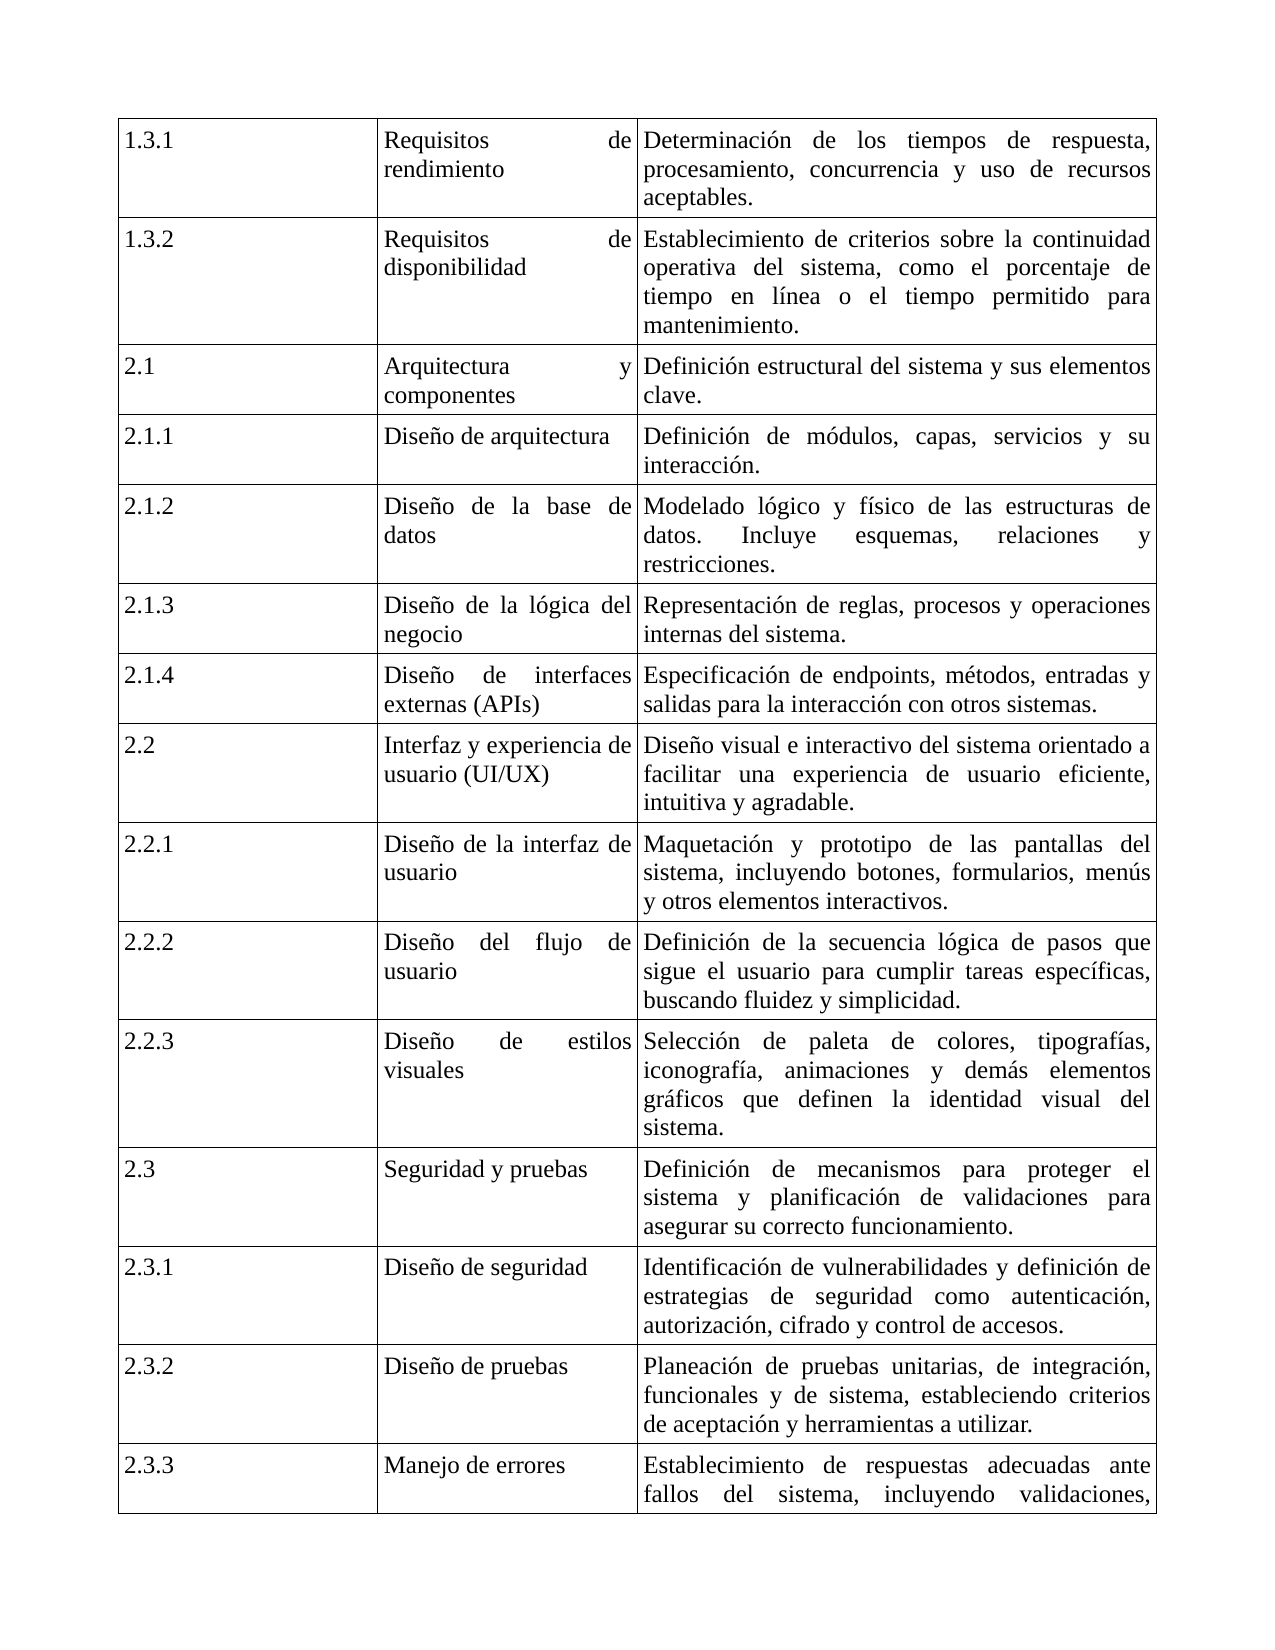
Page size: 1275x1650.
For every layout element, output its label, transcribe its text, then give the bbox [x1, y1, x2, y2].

table_cell Definición de módulos, capas, servicios y su interacción. [638, 415, 1156, 484]
table_cell Diseño de la lógica del negocio [378, 584, 637, 653]
table_cell Diseño de estilos visuales [378, 1020, 637, 1147]
table_cell Arquitectura y componentes [378, 345, 637, 414]
table_cell Diseño de arquitectura [378, 415, 637, 484]
table_cell 1.3.1 [119, 119, 377, 217]
table_cell 2.3.3 [119, 1444, 377, 1513]
table_cell Definición de mecanismos para proteger el sistema y planificación de validaciones para asegurar su correcto funcionamiento. [638, 1148, 1156, 1246]
table_cell Definición estructural del sistema y sus elementos clave. [638, 345, 1156, 414]
table_cell Diseño del flujo de usuario [378, 922, 637, 1019]
table_cell Interfaz y experiencia de usuario (UI/UX) [378, 724, 637, 822]
table_cell Manejo de errores [378, 1444, 637, 1513]
table_cell Diseño de la interfaz de usuario [378, 823, 637, 921]
table_cell Maquetación y prototipo de las pantallas del sistema, incluyendo botones, formularios, menús y otros elementos interactivos. [638, 823, 1156, 921]
table_cell Requisitos de disponibilidad [378, 218, 637, 344]
table_cell Seguridad y pruebas [378, 1148, 637, 1246]
table_cell 2.2.2 [119, 922, 377, 1019]
table_cell Diseño de seguridad [378, 1247, 637, 1344]
table_cell 2.2 [119, 724, 377, 822]
table_cell 2.1.1 [119, 415, 377, 484]
table_cell Planeación de pruebas unitarias, de integración, funcionales y de sistema, estableciendo criterios de aceptación y herramientas a utilizar. [638, 1345, 1156, 1443]
table_cell Diseño de interfaces externas (APIs) [378, 654, 637, 723]
table_cell 2.3.1 [119, 1247, 377, 1344]
table_cell 2.1.3 [119, 584, 377, 653]
table_cell Representación de reglas, procesos y operaciones internas del sistema. [638, 584, 1156, 653]
table_cell Requisitos de rendimiento [378, 119, 637, 217]
table_cell Especificación de endpoints, métodos, entradas y salidas para la interacción con otros sistemas. [638, 654, 1156, 723]
table_cell 2.1 [119, 345, 377, 414]
table_cell 2.2.1 [119, 823, 377, 921]
table_cell 2.1.4 [119, 654, 377, 723]
table_cell 2.2.3 [119, 1020, 377, 1147]
table_cell 1.3.2 [119, 218, 377, 344]
table_cell Diseño de la base de datos [378, 485, 637, 583]
table_cell 2.1.2 [119, 485, 377, 583]
table_cell Diseño visual e interactivo del sistema orientado a facilitar una experiencia de usuario eficiente, intuitiva y agradable. [638, 724, 1156, 822]
table_cell Determinación de los tiempos de respuesta, procesamiento, concurrencia y uso de recursos aceptables. [638, 119, 1156, 217]
table_cell Identificación de vulnerabilidades y definición de estrategias de seguridad como autenticación, autorización, cifrado y control de accesos. [638, 1247, 1156, 1344]
table_cell Establecimiento de respuestas adecuadas ante fallos del sistema, incluyendo validaciones, [638, 1444, 1156, 1513]
table_cell 2.3.2 [119, 1345, 377, 1443]
table_cell Diseño de pruebas [378, 1345, 637, 1443]
table_cell Modelado lógico y físico de las estructuras de datos. Incluye esquemas, relaciones y restricciones. [638, 485, 1156, 583]
table_cell 2.3 [119, 1148, 377, 1246]
table_cell Establecimiento de criterios sobre la continuidad operativa del sistema, como el porcentaje de tiempo en línea o el tiempo permitido para mantenimiento. [638, 218, 1156, 344]
table_cell Selección de paleta de colores, tipografías, iconografía, animaciones y demás elementos gráficos que definen la identidad visual del sistema. [638, 1020, 1156, 1147]
table_cell Definición de la secuencia lógica de pasos que sigue el usuario para cumplir tareas específicas, buscando fluidez y simplicidad. [638, 922, 1156, 1019]
